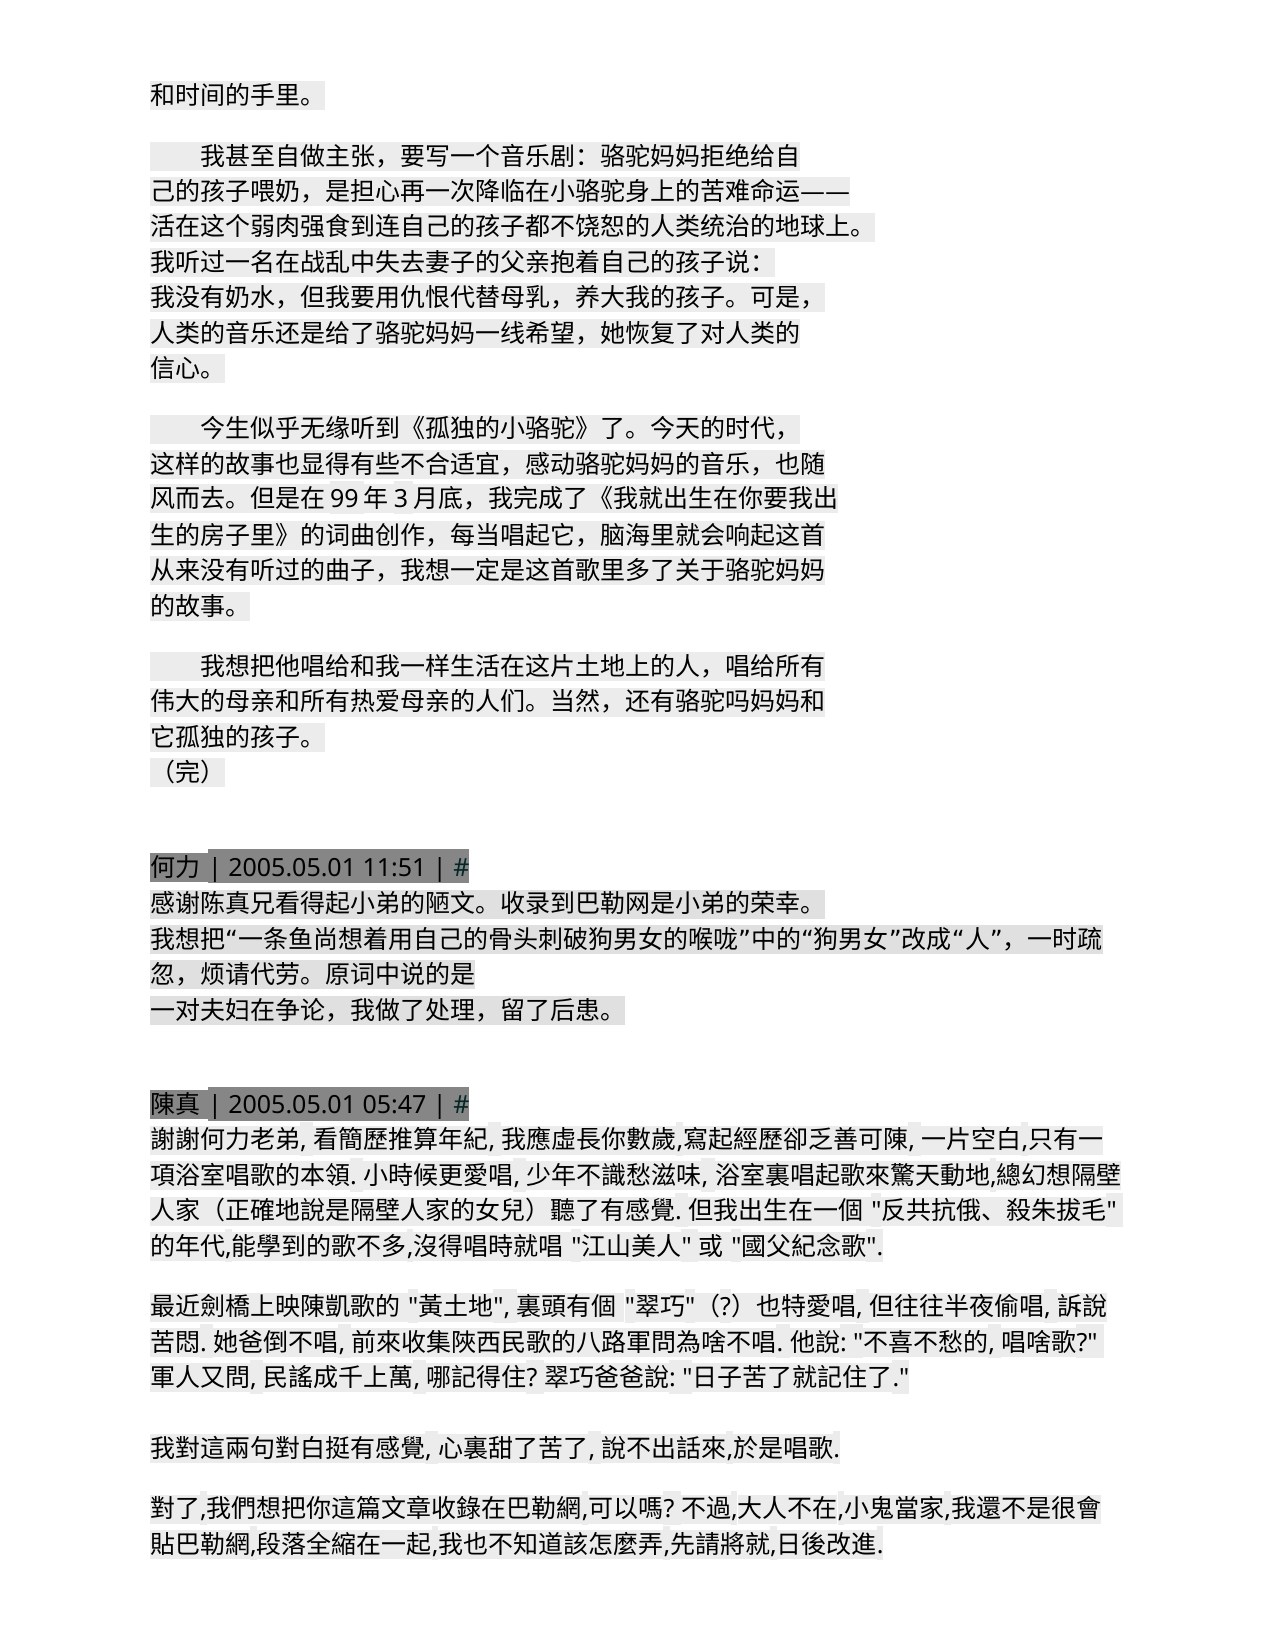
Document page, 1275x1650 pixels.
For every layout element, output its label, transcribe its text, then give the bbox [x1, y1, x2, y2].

text 感谢陈真兄看得起小弟的陋文。收录到巴勒网是小弟的荣幸。 我想把“一条鱼尚想着用自己的骨头刺破狗男女的喉咙”中的“狗男女”改成“人”，一时疏忽，烦请代劳。原词中说的是 一对夫妇在争论，我做了处理，留了后患。 [150, 883, 1125, 1060]
text 對了,我們想把你這篇文章收錄在巴勒網,可以嗎? 不過,大人不在,小鬼當家,我還不是很會貼巴勒網,段落全縮在一起,我也不知道該怎麼弄,先請將就,日後改進. [150, 1489, 1125, 1560]
text 今生似乎无缘听到《孤独的小骆驼》了。今天的时代， 这样的故事也显得有些不合适宜，感动骆驼妈妈的音乐，也随 风而去。但是在99年3月底，我完成了《我就出生在你要我出 生的房子里》的词曲创作，每当唱起它，脑海里就会响起这首 从来没有听过的曲子，我想一定是这首歌里多了关于骆驼妈妈 的故事。 [150, 408, 1125, 621]
text 我想把他唱给和我一样生活在这片土地上的人，唱给所有 伟大的母亲和所有热爱母亲的人们。当然，还有骆驼吗妈妈和 它孤独的孩子。 （完） [150, 646, 1125, 823]
text 我甚至自做主张，要写一个音乐剧：骆驼妈妈拒绝给自 己的孩子喂奶，是担心再一次降临在小骆驼身上的苦难命运—— 活在这个弱肉强食到连自己的孩子都不饶恕的人类统治的地球上。 我听过一名在战乱中失去妻子的父亲抱着自己的孩子说： 我没有奶水，但我要用仇恨代替母乳，养大我的孩子。可是， 人类的音乐还是给了骆驼妈妈一线希望，她恢复了对人类的 信心。 [150, 135, 1125, 383]
text 和时间的手里。 [150, 75, 1125, 110]
text 最近劍橋上映陳凱歌的 "黃土地", 裏頭有個 "翠巧"（?）也特愛唱, 但往往半夜偷唱, 訴說苦悶. 她爸倒不唱, 前來收集陜西民歌的八路軍問為啥不唱. 他說: "不喜不愁的, 唱啥歌?" 軍人又問, 民謠成千上萬, 哪記得住? 翠巧爸爸說: "日子苦了就記住了." 我對這兩句對白挺有感覺, 心裏甜了苦了, 說不出話來,於是唱歌. [150, 1287, 1125, 1464]
text 何力 | 2005.05.01 11:51 | # [150, 848, 1125, 883]
text 謝謝何力老弟, 看簡歷推算年紀, 我應虛長你數歲,寫起經歷卻乏善可陳, 一片空白,只有一項浴室唱歌的本領. 小時候更愛唱, 少年不識愁滋味, 浴室裏唱起歌來驚天動地,總幻想隔壁人家（正確地說是隔壁人家的女兒）聽了有感覺. 但我出生在一個 "反共抗俄、殺朱拔毛" 的年代,能學到的歌不多,沒得唱時就唱 "江山美人" 或 "國父紀念歌". [150, 1121, 1125, 1262]
text 陳真 | 2005.05.01 05:47 | # [150, 1085, 1125, 1121]
